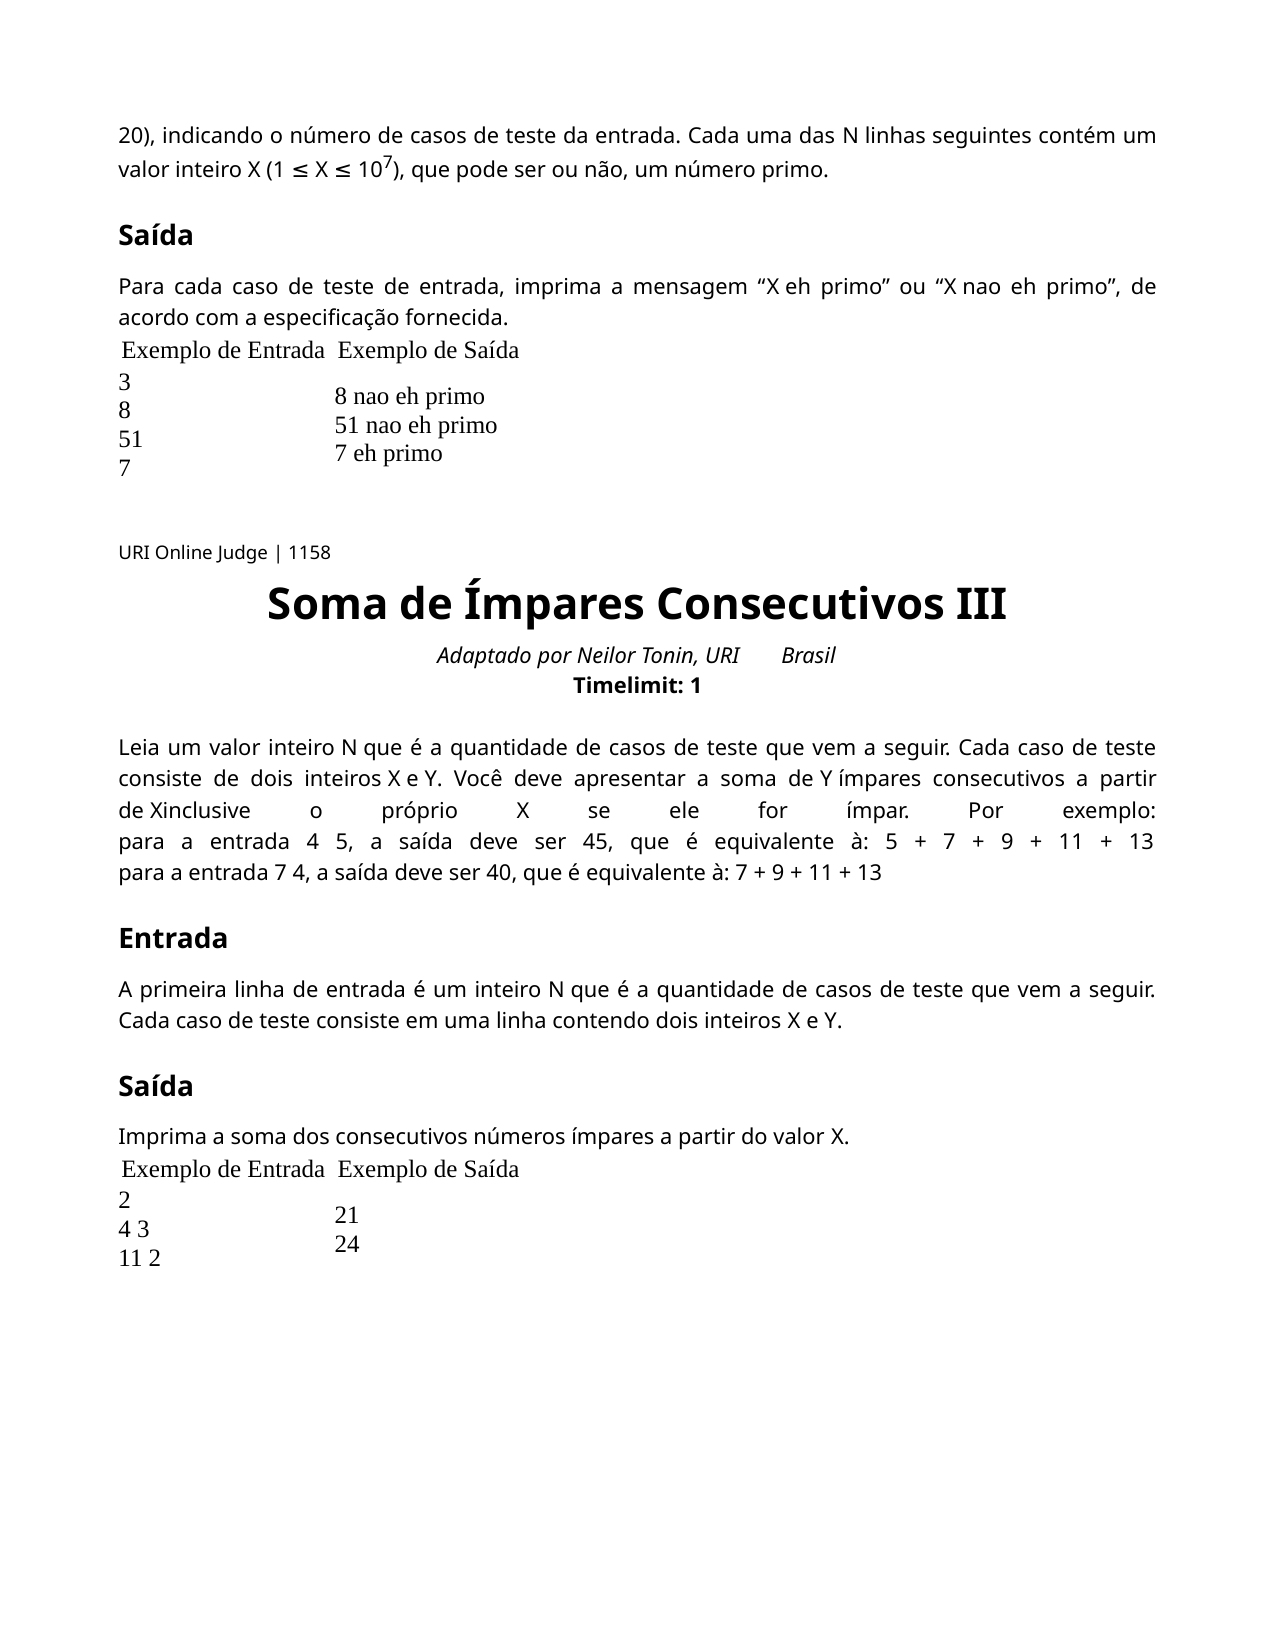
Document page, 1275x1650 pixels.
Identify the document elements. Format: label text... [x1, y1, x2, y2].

table_header Exemplo de Saída [334, 1151, 531, 1186]
subtitle Entrada [118, 918, 1157, 956]
table_cell 21 24 [334, 1186, 531, 1272]
text 20), indicando o número de casos de teste da entrada. Cada uma das N linhas seguintes contém um valor inteiro X (1 ≤ X ≤ 107), que pode ser ou não, um número primo. [118, 118, 1157, 184]
table_header Exemplo de Entrada [118, 1151, 334, 1186]
text Adaptado por Neilor Tonin, URI Brasil [118, 640, 1157, 669]
table_cell 8 nao eh primo 51 nao eh primo 7 eh primo [334, 367, 531, 482]
text Imprima a soma dos consecutivos números ímpares a partir do valor X. [118, 1120, 1157, 1151]
text Para cada caso de teste de entrada, imprima a mensagem “X eh primo” ou “X nao eh primo”, de acordo com a especificação fornecida. [118, 269, 1157, 332]
table_cell 2 4 3 11 2 [118, 1186, 334, 1272]
subtitle Soma de Ímpares Consecutivos III [118, 572, 1157, 632]
subtitle Saída [118, 216, 1157, 254]
table_header Exemplo de Entrada [118, 332, 334, 367]
text A primeira linha de entrada é um inteiro N que é a quantidade de casos de teste que vem a seguir. Cada caso de teste consiste em uma linha contendo dois inteiros X e Y. [118, 972, 1157, 1034]
text URI Online Judge | 1158 [118, 539, 1157, 564]
table_header Exemplo de Saída [334, 332, 531, 367]
text Leia um valor inteiro N que é a quantidade de casos de teste que vem a seguir. Cada caso de teste consiste de dois inteiros X e Y. Você deve apresentar a soma de Y ímpares consecutivos a partir de Xinclusive o próprio X se ele for ímpar. Por exemplo: para a entrada 4 5, a saída deve ser 45, que é equivalente à: 5 + 7 + 9 + 11 + 13 para a entrada 7 4, a saída deve ser 40, que é equivalente à: 7 + 9 + 11 + 13 [118, 731, 1157, 887]
subtitle Saída [118, 1066, 1157, 1104]
text Timelimit: 1 [118, 669, 1157, 699]
table_cell 3 8 51 7 [118, 367, 334, 482]
